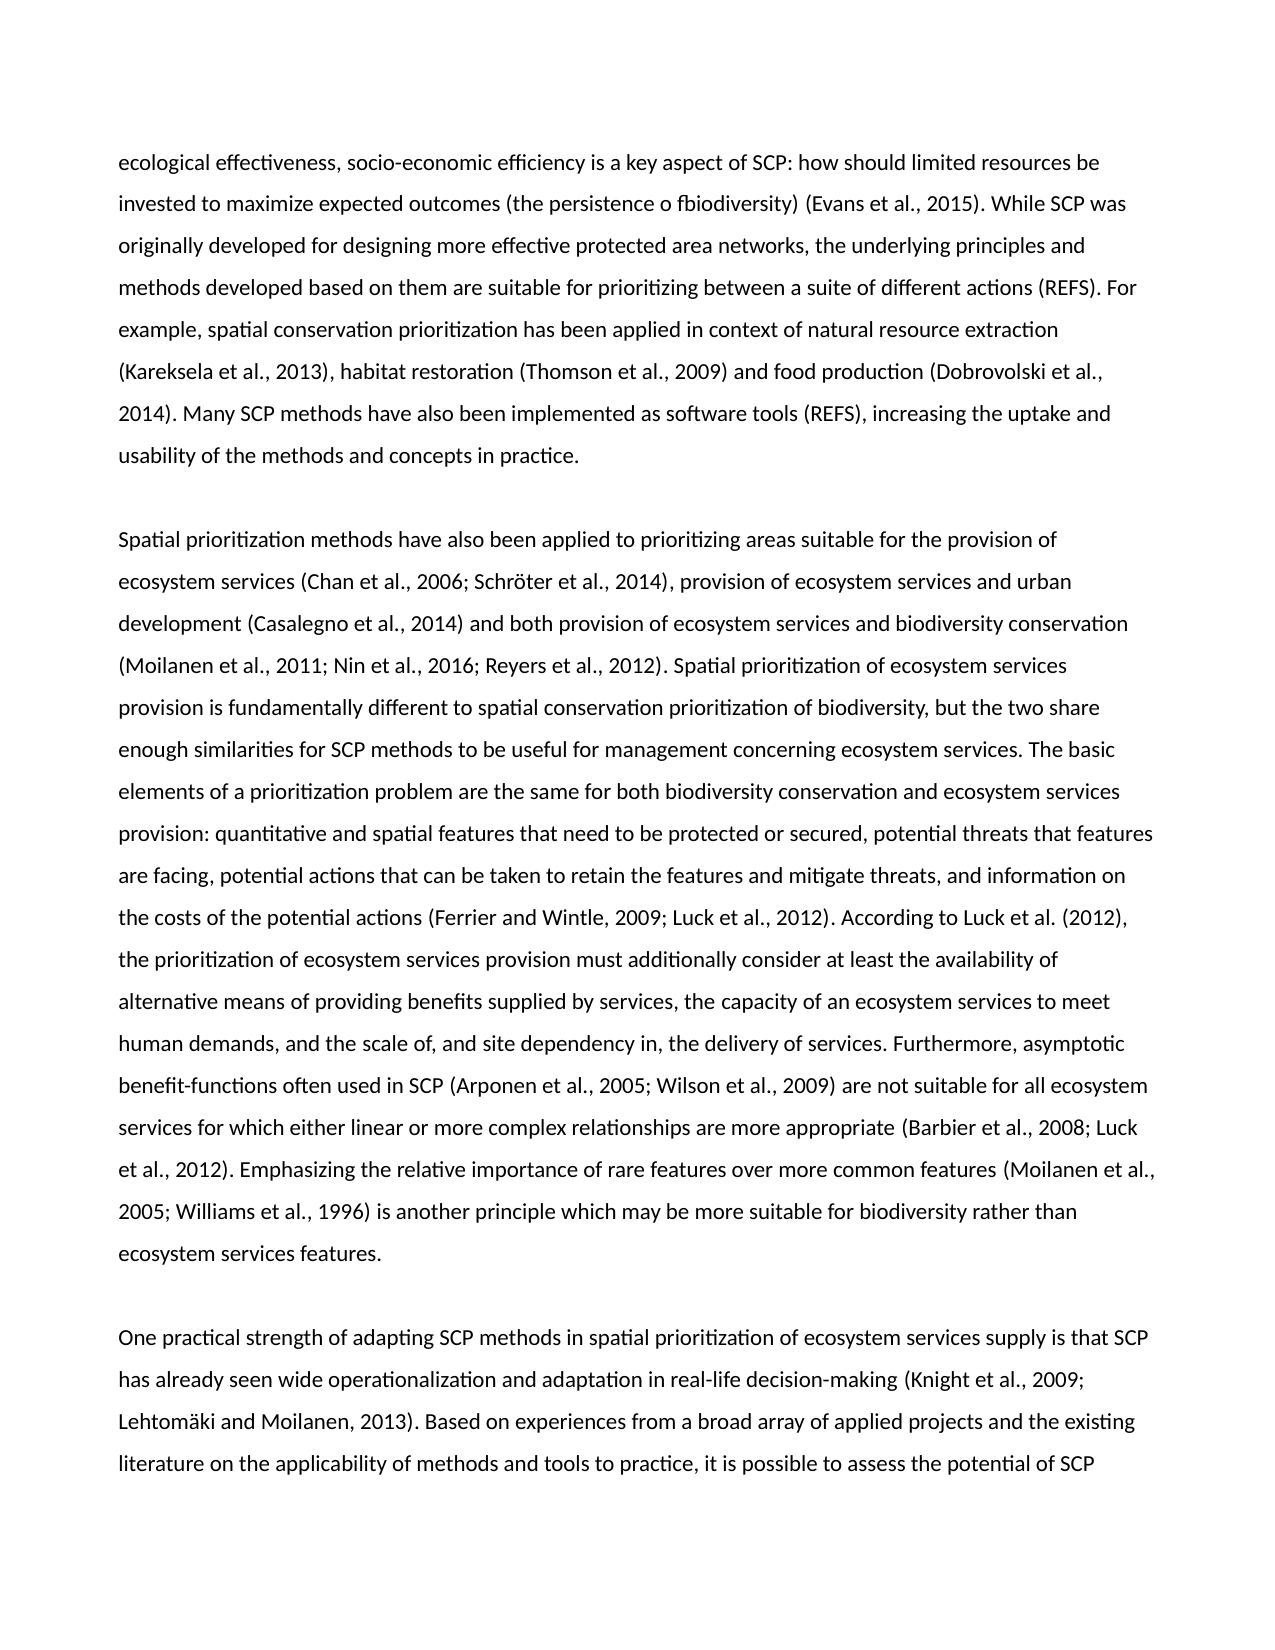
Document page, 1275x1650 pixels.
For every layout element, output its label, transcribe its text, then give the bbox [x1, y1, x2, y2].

text ecological effectiveness, socio-economic efficiency is a key aspect of SCP: how should limited resources be invested to maximize expected outcomes (the persistence o fbiodiversity) (Evans et al., 2015)⁠. While SCP was originally developed for designing more effective protected area networks, the underlying principles and methods developed based on them are suitable for prioritizing between a suite of different actions (REFS). For example, spatial conservation prioritization has been applied in context of natural resource extraction (Kareksela et al., 2013)⁠, habitat restoration (Thomson et al., 2009)⁠ and food production (Dobrovolski et al., 2014)⁠. Many SCP methods have also been implemented as software tools (REFS), increasing the uptake and usability of the methods and concepts in practice. Spatial prioritization methods have also been applied to prioritizing areas suitable for the provision of ecosystem services (Chan et al., 2006; Schröter et al., 2014)⁠, provision of ecosystem services and urban development (Casalegno et al., 2014)⁠ and both provision of ecosystem services and biodiversity conservation (Moilanen et al., 2011; Nin et al., 2016; Reyers et al., 2012)⁠. Spatial prioritization of ecosystem services provision is fundamentally different to spatial conservation prioritization of biodiversity, but the two share enough similarities for SCP methods to be useful for management concerning ecosystem services. The basic elements of a prioritization problem are the same for both biodiversity conservation and ecosystem services provision: quantitative and spatial features that need to be protected or secured, potential threats that features are facing, potential actions that can be taken to retain the features and mitigate threats, and information on the costs of the potential actions (Ferrier and Wintle, 2009; Luck et al., 2012)⁠. According to Luck et al. (2012)⁠, the prioritization of ecosystem services provision must additionally consider at least the availability of alternative means of providing benefits supplied by services, the capacity of an ecosystem services to meet human demands, and the scale of, and site dependency in, the delivery of services. Furthermore, asymptotic benefit-functions often used in SCP (Arponen et al., 2005; Wilson et al., 2009)⁠ are not suitable for all ecosystem services for which either linear or more complex relationships are more appropriate (Barbier et al., 2008; Luck et al., 2012)⁠. Emphasizing the relative importance of rare features over more common features (Moilanen et al., 2005; Williams et al., 1996)⁠ is another principle which may be more suitable for biodiversity rather than ecosystem services features. [118, 148, 1157, 1309]
text One practical strength of adapting SCP methods in spatial prioritization of ecosystem services supply is that SCP has already seen wide operationalization and adaptation in real-life decision-making (Knight et al., 2009; Lehtomäki and Moilanen, 2013)⁠. Based on experiences from a broad array of applied projects and the existing literature on the applicability of methods and tools to practice, it is possible to assess the potential of SCP [118, 1323, 1157, 1477]
